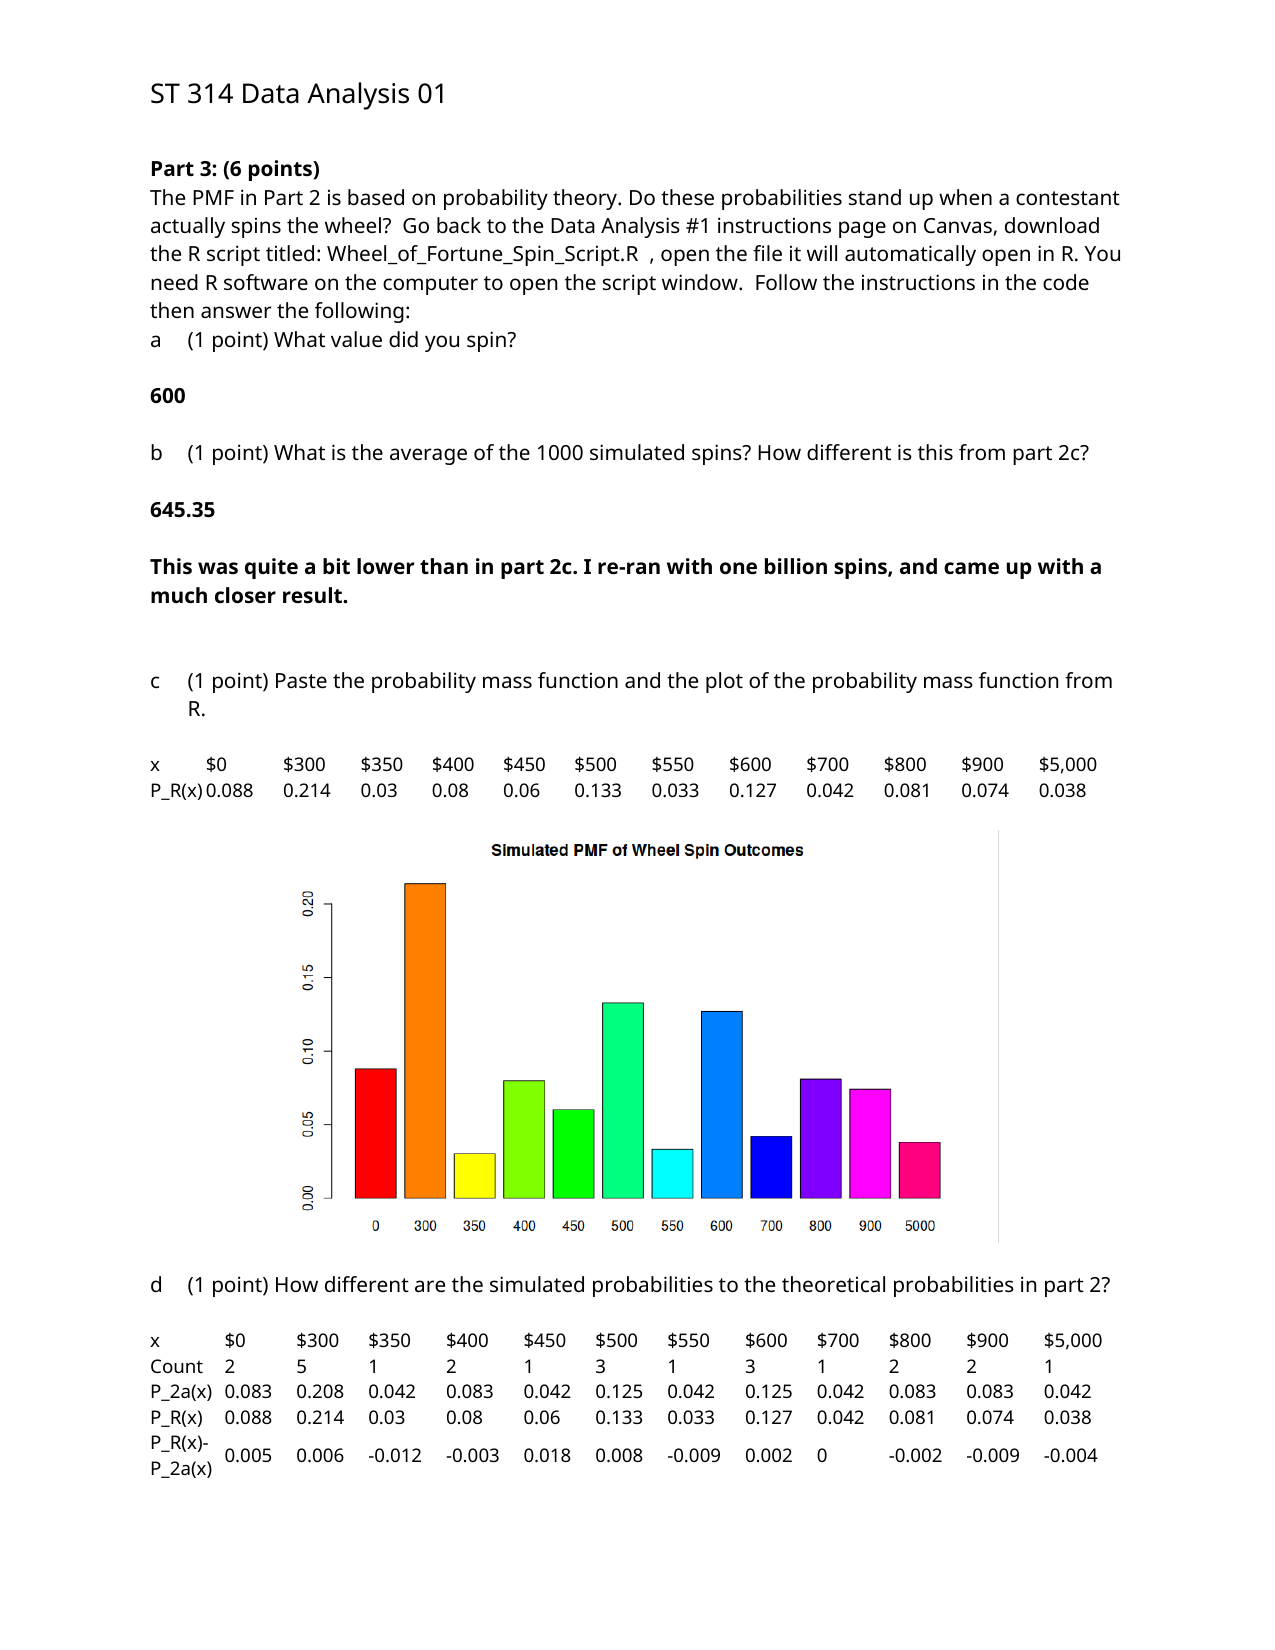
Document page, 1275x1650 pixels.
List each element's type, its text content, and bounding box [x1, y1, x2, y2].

table_cell Count [150, 1353, 224, 1378]
text 645.35 [150, 495, 1125, 524]
text This was quite a bit lower than in part 2c. I re-ran with one billion spins, and came up with a much closer result. [150, 552, 1125, 609]
table_cell 0.042 [806, 777, 884, 802]
table_header $800 [884, 751, 961, 777]
table_cell 3 [595, 1353, 667, 1378]
table_cell -0.009 [966, 1430, 1044, 1481]
table_cell 0.214 [296, 1404, 368, 1429]
table_header $0 [224, 1328, 296, 1353]
table_cell 0.033 [667, 1404, 745, 1429]
table_cell 0.074 [961, 777, 1038, 802]
text The PMF in Part 2 is based on probability theory. Do these probabilities stand up when a contestant actually spins the wheel? Go back to the Data Analysis #1 instructions page on Canvas, download the R script titled: Wheel_of_Fortune_Spin_Script.R , open the file it will automatically open in R. You need R software on the computer to open the script window. Follow the instructions in the code then answer the following: [150, 183, 1125, 325]
table_header $700 [806, 751, 884, 777]
table_header x [150, 751, 206, 777]
table_cell 1 [667, 1353, 745, 1378]
table_cell 0.133 [595, 1404, 667, 1429]
table_cell 0.214 [283, 777, 360, 802]
table_cell 1 [523, 1353, 595, 1378]
table_cell 0.042 [817, 1379, 888, 1404]
table_cell 3 [745, 1353, 817, 1378]
table_cell P_2a(x) [150, 1379, 224, 1404]
table_cell 0.06 [523, 1404, 595, 1429]
table_cell 0.08 [446, 1404, 523, 1429]
picture [275, 830, 1000, 1243]
table_cell 0.125 [595, 1379, 667, 1404]
table_cell 0.03 [368, 1404, 446, 1429]
table_cell 0.042 [817, 1404, 888, 1429]
table_header x [150, 1328, 224, 1353]
table_cell P_R(x) [150, 777, 206, 802]
table_header $700 [817, 1328, 888, 1353]
table_cell 2 [446, 1353, 523, 1378]
subtitle Part 3: (6 points) [150, 154, 1125, 183]
table_cell 0.127 [745, 1404, 817, 1429]
table_cell 0.033 [651, 777, 729, 802]
table_cell 1 [368, 1353, 446, 1378]
table_cell 0.083 [889, 1379, 966, 1404]
table_cell 0 [817, 1430, 888, 1481]
table_cell 0.006 [296, 1430, 368, 1481]
table_cell 0.06 [503, 777, 574, 802]
table_header $0 [206, 751, 283, 777]
table_cell 0.042 [1044, 1379, 1125, 1404]
table_cell 0.127 [729, 777, 806, 802]
table_cell 1 [817, 1353, 888, 1378]
table_header $350 [360, 751, 432, 777]
table_cell 5 [296, 1353, 368, 1378]
table_header $350 [368, 1328, 446, 1353]
table_cell 0.08 [432, 777, 503, 802]
list (1 point) What is the average of the 1000 simulated spins? How different is this from part 2c? [150, 438, 1125, 467]
table_cell 0.125 [745, 1379, 817, 1404]
table_cell 0.008 [595, 1430, 667, 1481]
table_cell -0.009 [667, 1430, 745, 1481]
table_header $450 [523, 1328, 595, 1353]
table_cell -0.012 [368, 1430, 446, 1481]
table_cell 2 [889, 1353, 966, 1378]
table_cell 0.038 [1039, 777, 1125, 802]
table_cell 0.083 [224, 1379, 296, 1404]
table_header $5,000 [1044, 1328, 1125, 1353]
table_header $300 [296, 1328, 368, 1353]
table_cell 0.083 [966, 1379, 1044, 1404]
table_cell 0.005 [224, 1430, 296, 1481]
table_cell 0.083 [446, 1379, 523, 1404]
table_header $550 [667, 1328, 745, 1353]
table_header $450 [503, 751, 574, 777]
table_cell 0.208 [296, 1379, 368, 1404]
table_cell 1 [1044, 1353, 1125, 1378]
table_cell 0.081 [889, 1404, 966, 1429]
table_header $500 [595, 1328, 667, 1353]
list (1 point) Paste the probability mass function and the plot of the probability mass function from R. [150, 666, 1125, 723]
table_header $600 [745, 1328, 817, 1353]
table_cell -0.004 [1044, 1430, 1125, 1481]
table_cell -0.003 [446, 1430, 523, 1481]
table_cell 0.081 [884, 777, 961, 802]
table_header $300 [283, 751, 360, 777]
table_cell -0.002 [889, 1430, 966, 1481]
table_cell 0.074 [966, 1404, 1044, 1429]
table_cell 0.03 [360, 777, 432, 802]
table_header $500 [574, 751, 651, 777]
table_cell P_R(x) [150, 1404, 224, 1429]
table_cell 0.018 [523, 1430, 595, 1481]
list (1 point) What value did you spin? [150, 325, 1125, 353]
table_cell 2 [224, 1353, 296, 1378]
table_cell 0.042 [667, 1379, 745, 1404]
list (1 point) How different are the simulated probabilities to the theoretical probabilities in part 2? [150, 1271, 1125, 1299]
table_header $900 [966, 1328, 1044, 1353]
text 600 [150, 382, 1125, 410]
table_header $400 [432, 751, 503, 777]
table_cell 0.038 [1044, 1404, 1125, 1429]
table_cell 2 [966, 1353, 1044, 1378]
table_cell 0.133 [574, 777, 651, 802]
table_header $550 [651, 751, 729, 777]
table_cell 0.088 [224, 1404, 296, 1429]
table_header $400 [446, 1328, 523, 1353]
table_cell 0.042 [368, 1379, 446, 1404]
table_header $800 [889, 1328, 966, 1353]
table_cell 0.002 [745, 1430, 817, 1481]
table_header $5,000 [1039, 751, 1125, 777]
table_header $900 [961, 751, 1038, 777]
table_header $600 [729, 751, 806, 777]
table_cell P_R(x)-P_2a(x) [150, 1430, 224, 1481]
table_cell 0.088 [206, 777, 283, 802]
table_cell 0.042 [523, 1379, 595, 1404]
